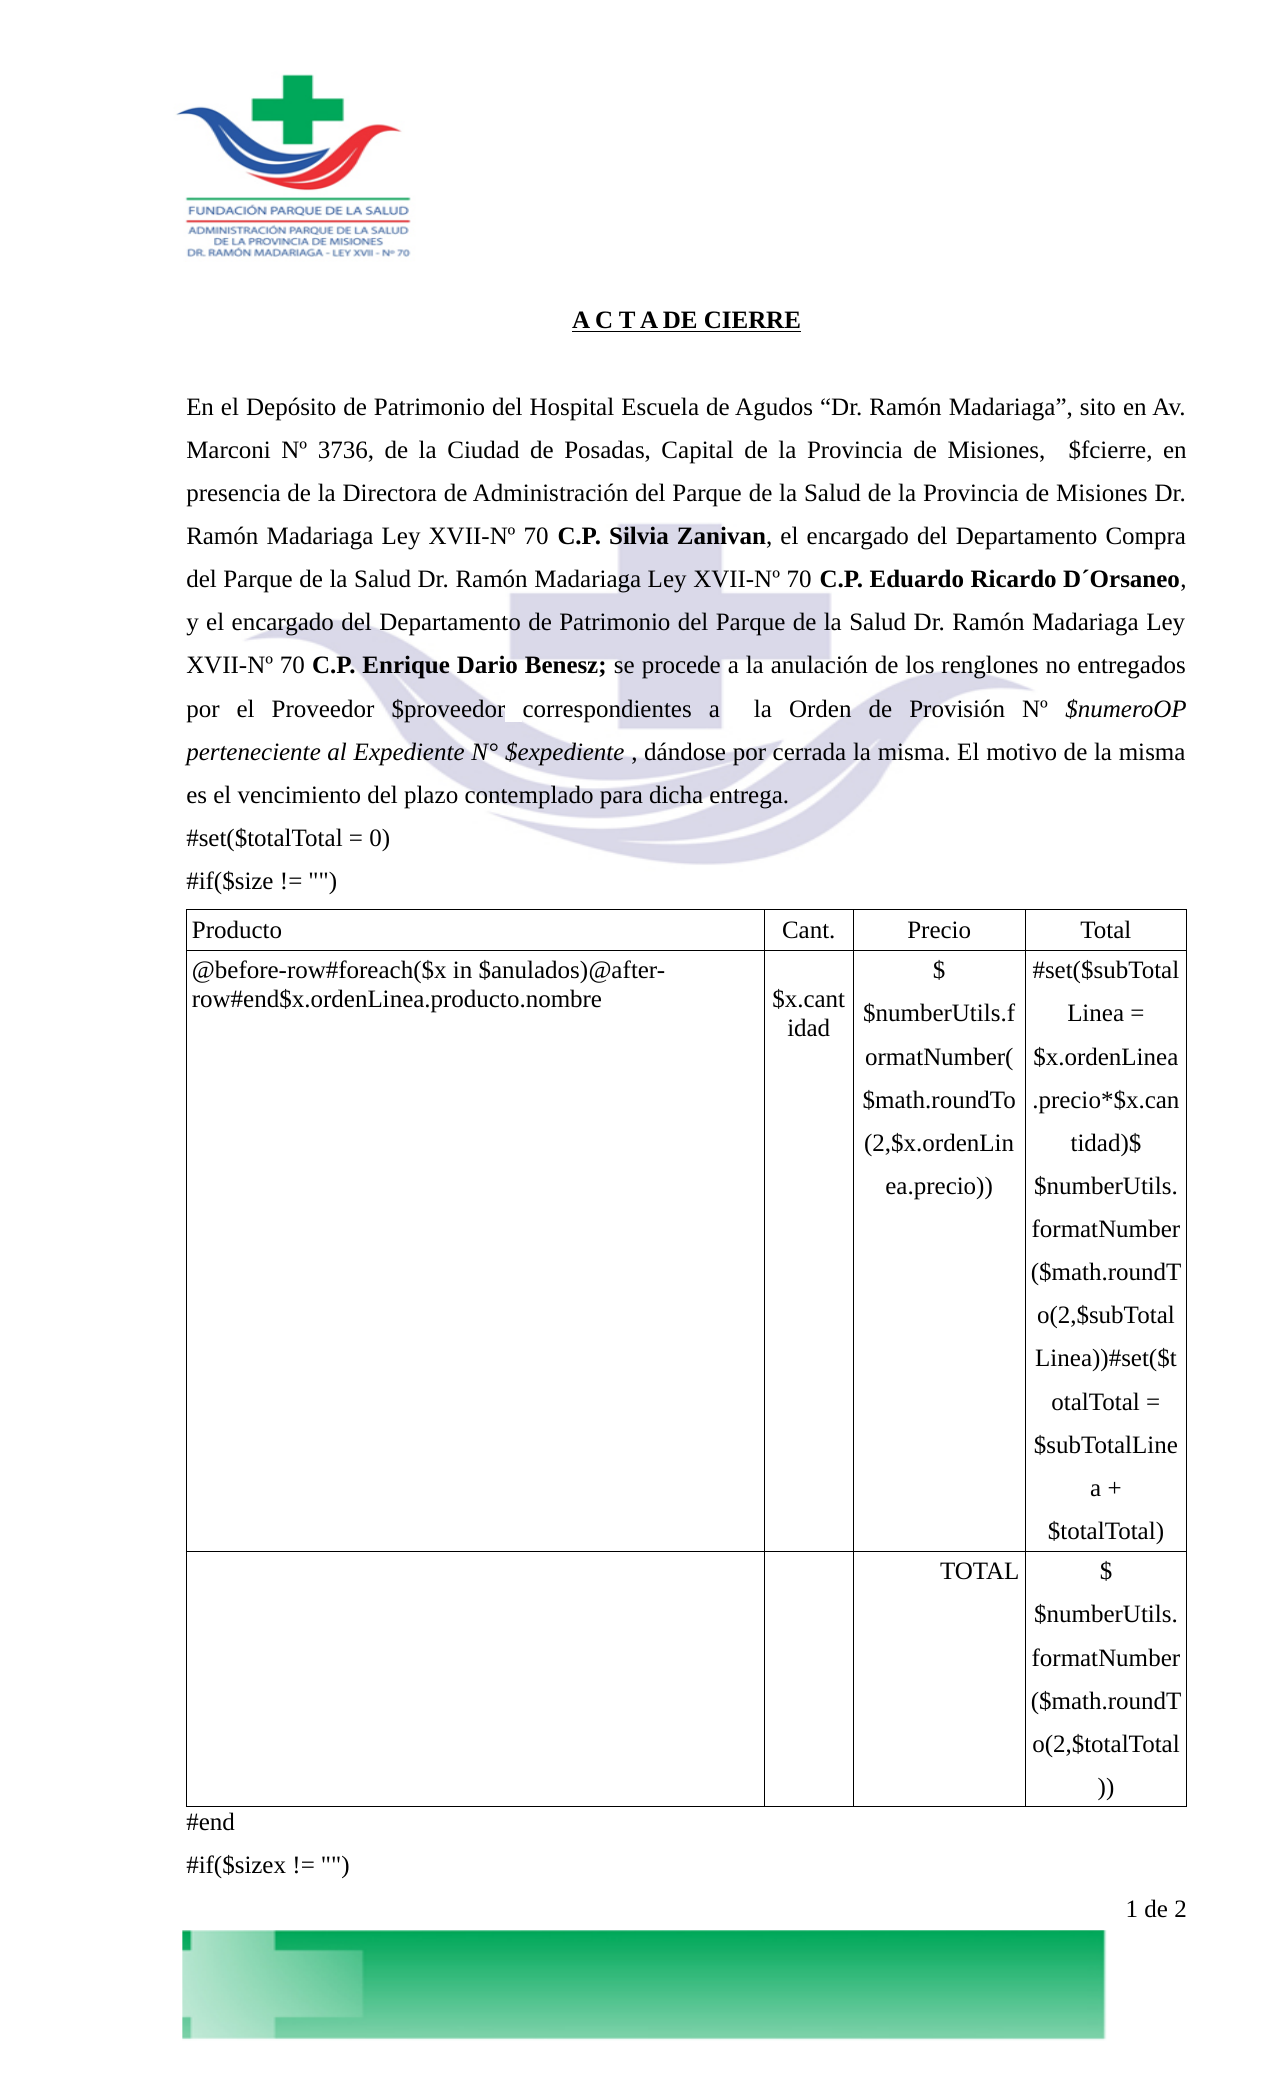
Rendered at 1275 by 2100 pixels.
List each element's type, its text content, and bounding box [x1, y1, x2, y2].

table_cell [765, 1552, 853, 1806]
text #if($size != "") [186, 866, 241, 895]
table_cell $$numberUtils.formatNumber($math.roundTo(2,$totalTotal)) [1026, 1552, 1186, 1806]
text #if($sizex != "") [186, 1850, 1186, 1878]
picture [182, 1930, 1108, 2042]
table_cell $x.cantidad [765, 951, 853, 1551]
table_header Precio [854, 910, 1025, 949]
text A C T A DE CIERRE [186, 306, 1186, 334]
text #set($totalTotal = 0) [186, 823, 241, 852]
picture [241, 427, 1062, 904]
text En el Depósito de Patrimonio del Hospital Escuela de Agudos “Dr. Ramón Madariaga”, sito en Av. Marconi Nº 3736, de la Ciudad de Posadas, Capital de la Provincia de Misiones, $fcierre, en presencia de la Directora de Administración del Parque de la Salud de la Provincia de Misiones Dr. Ramón Madariaga Ley XVII-Nº 70 C.P. Silvia Zanivan, el encargado del Departamento Compra del Parque de la Salud Dr. Ramón Madariaga Ley XVII-Nº 70 C.P. Eduardo Ricardo D´Orsaneo, y el encargado del Departamento de Patrimonio del Parque de la Salud Dr. Ramón Madariaga Ley XVII-Nº 70 C.P. Enrique Dario Benesz; se procede a la anulación de los renglones no entregados por el Proveedor $proveedor correspondientes a la Orden de Provisión Nº $numeroOP perteneciente al Expediente N° $expediente , dándose por cerrada la misma. El motivo de la misma es el vencimiento del plazo contemplado para dicha entrega. [186, 392, 1186, 809]
table_cell #set($subTotalLinea = $x.ordenLinea.precio*$x.cantidad)$$numberUtils.formatNumber($math.roundTo(2,$subTotalLinea))#set($totalTotal = $subTotalLinea + $totalTotal) [1026, 951, 1186, 1551]
text #if($size != "") [1062, 866, 1186, 895]
picture [173, 62, 420, 263]
text #set($totalTotal = 0) [1062, 823, 1186, 852]
table_cell @before-row#foreach($x in $anulados)@after-row#end$x.ordenLinea.producto.nombre [187, 951, 764, 1551]
table_cell TOTAL [854, 1552, 1025, 1806]
table_cell [187, 1552, 764, 1806]
table_header Producto [187, 910, 764, 949]
table_header Cant. [765, 910, 853, 949]
table_cell $$numberUtils.formatNumber($math.roundTo(2,$x.ordenLinea.precio)) [854, 951, 1025, 1551]
text #end [186, 1807, 1186, 1835]
table_header Total [1026, 910, 1186, 949]
